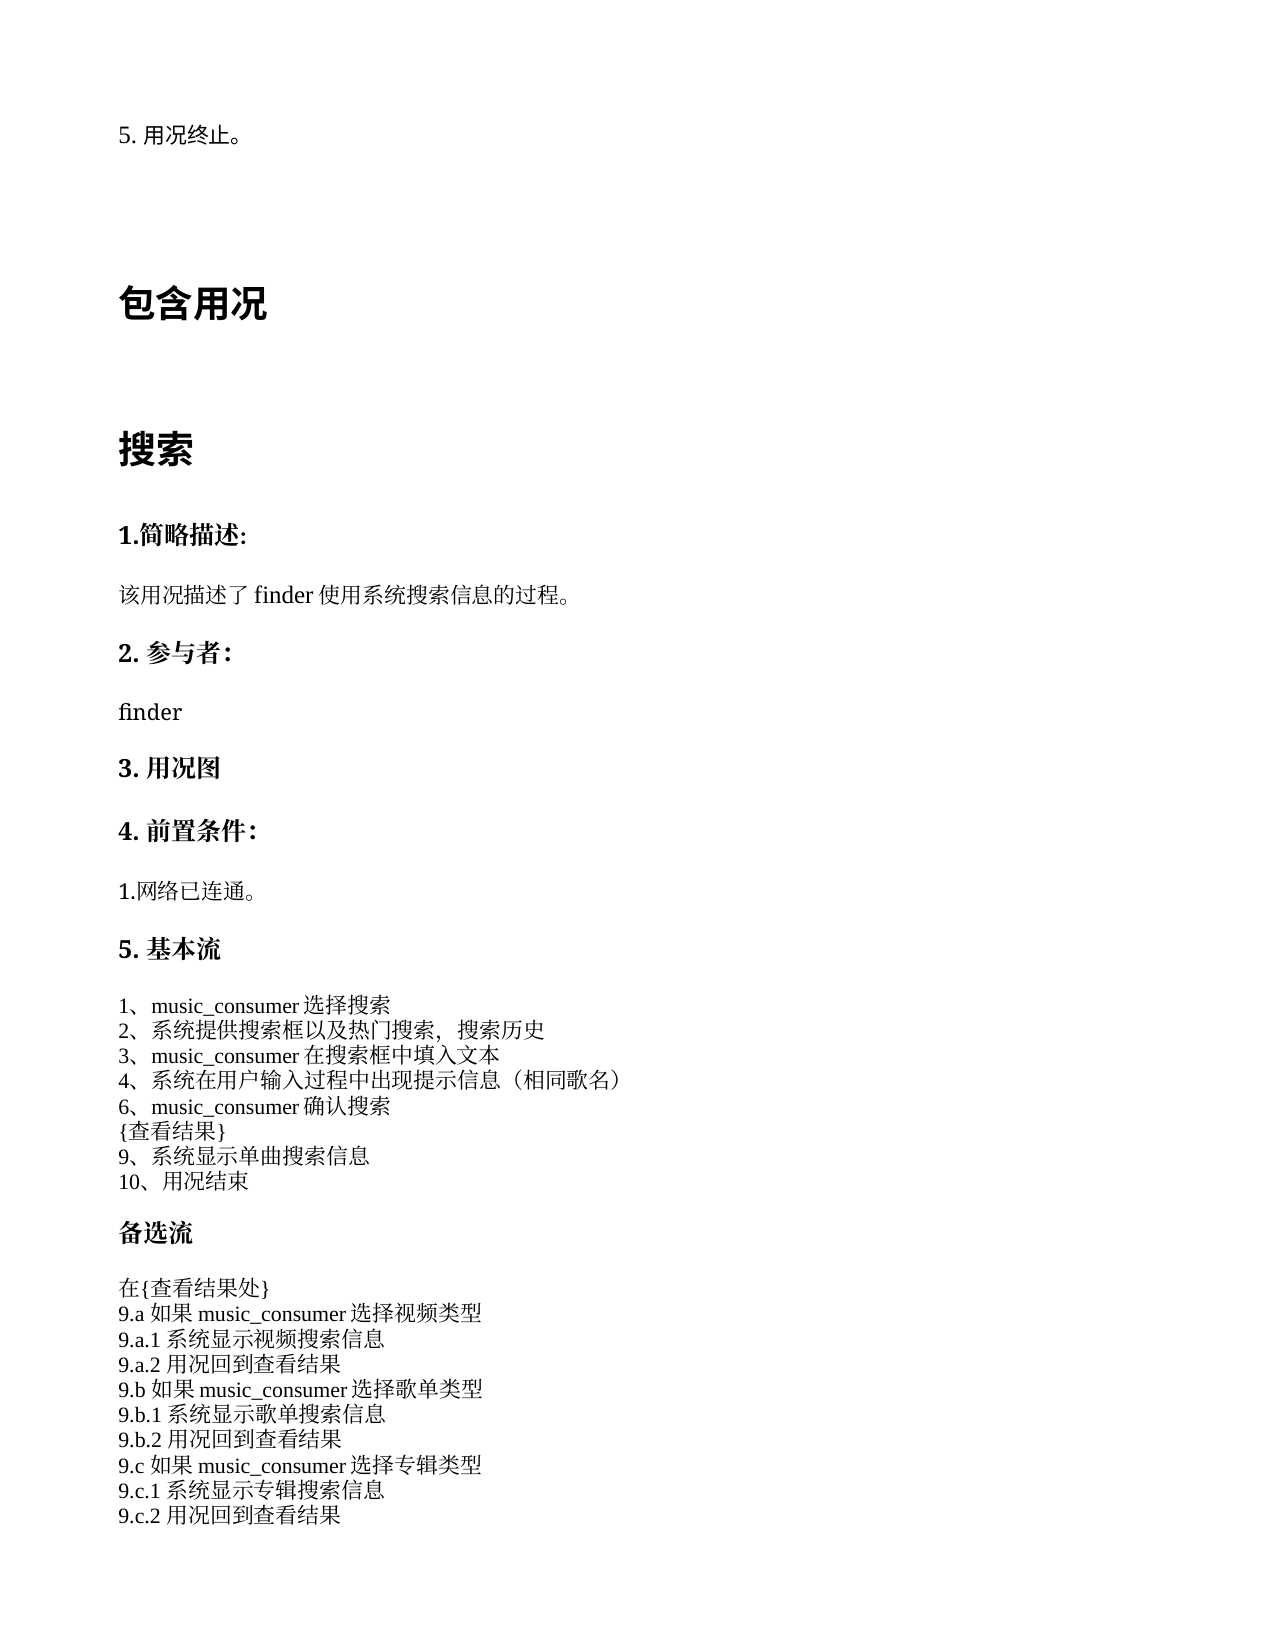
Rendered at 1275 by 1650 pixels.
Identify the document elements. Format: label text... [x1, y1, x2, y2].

text 9.c.1 系统显示专辑搜索信息 [118, 1478, 1157, 1503]
text 4、系统在用户输入过程中出现提示信息（相同歌名） [118, 1068, 1157, 1094]
text 9.b.2 用况回到查看结果 [118, 1427, 1157, 1453]
text 搜索 [118, 419, 1157, 474]
text 备选流 [118, 1213, 1157, 1249]
text 9、系统显示单曲搜索信息 [118, 1144, 1157, 1169]
text 9.b 如果music_consumer选择歌单类型 [118, 1377, 1157, 1402]
text 9.c.2 用况回到查看结果 [118, 1503, 1157, 1528]
text 9.c 如果music_consumer选择专辑类型 [118, 1453, 1157, 1478]
text 3、music_consumer在搜索框中填入文本 [118, 1043, 1157, 1068]
text 2、系统提供搜索框以及热门搜索，搜索历史 [118, 1018, 1157, 1043]
text 9.b.1 系统显示歌单搜索信息 [118, 1402, 1157, 1427]
text 5. 用况终止。 [118, 118, 1157, 150]
text 1、music_consumer选择搜索 [118, 993, 1157, 1018]
text {查看结果} [118, 1119, 1157, 1144]
text 该用况描述了finder使用系统搜索信息的过程。 [118, 578, 1157, 610]
text 5. 基本流 [118, 930, 1157, 966]
text 包含用况 [118, 274, 1157, 328]
text 9.a 如果music_consumer选择视频类型 [118, 1301, 1157, 1327]
text 10、用况结束 [118, 1169, 1157, 1194]
text 1.简略描述: [118, 515, 1157, 551]
text 4. 前置条件： [118, 812, 1157, 848]
text finder [118, 696, 1157, 726]
text 在{查看结果处} [118, 1276, 1157, 1301]
text 3. 用况图 [118, 748, 1157, 784]
text 9.a.1 系统显示视频搜索信息 [118, 1327, 1157, 1352]
text 9.a.2 用况回到查看结果 [118, 1352, 1157, 1377]
text 2. 参与者： [118, 633, 1157, 669]
text 6、music_consumer确认搜索 [118, 1094, 1157, 1119]
text 1.网络已连通。 [118, 874, 1157, 906]
